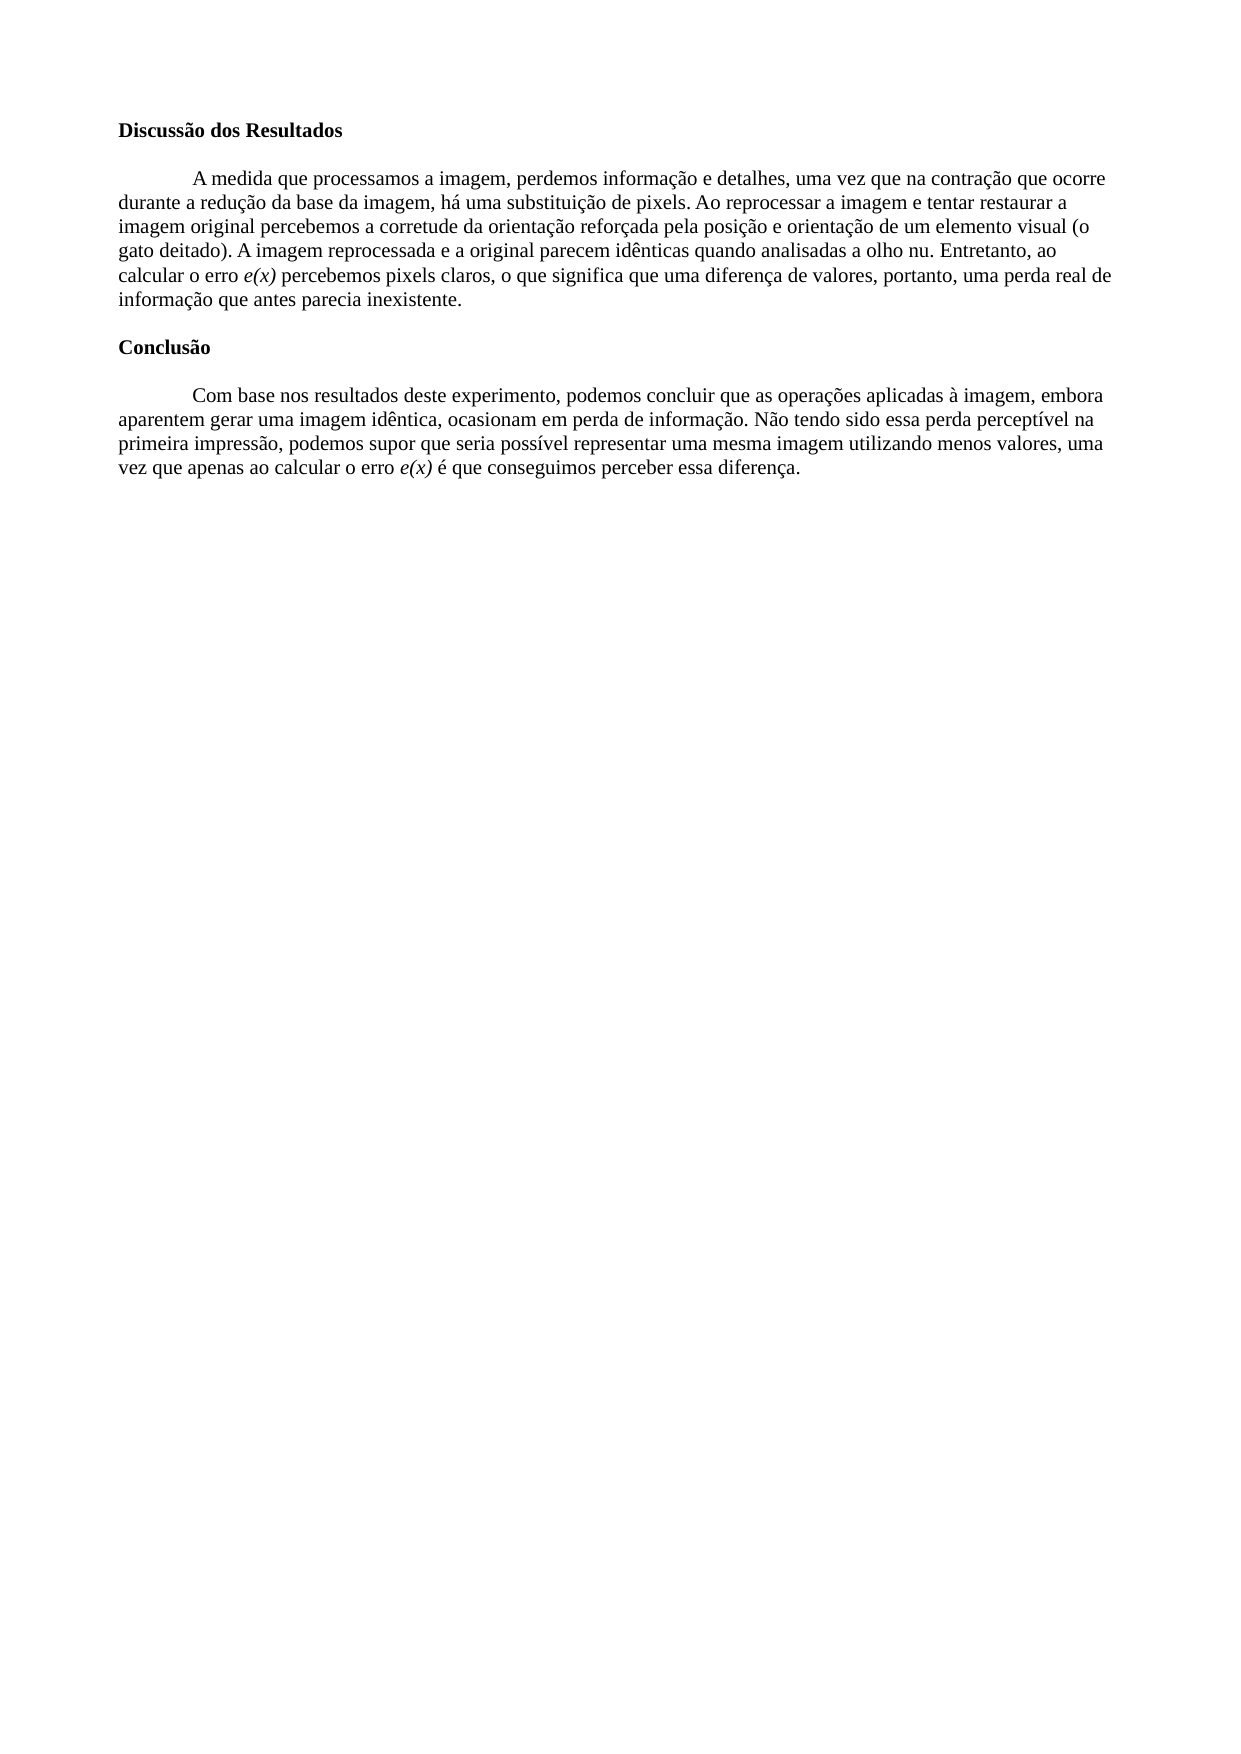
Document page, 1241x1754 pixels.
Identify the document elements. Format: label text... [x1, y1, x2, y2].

text A medida que processamos a imagem, perdemos informação e detalhes, uma vez que na contração que ocorre durante a redução da base da imagem, há uma substituição de pixels. Ao reprocessar a imagem e tentar restaurar a imagem original percebemos a corretude da orientação reforçada pela posição e orientação de um elemento visual (o gato deitado). A imagem reprocessada e a original parecem idênticas quando analisadas a olho nu. Entretanto, ao calcular o erro e(x) percebemos pixels claros, o que significa que uma diferença de valores, portanto, uma perda real de informação que antes parecia inexistente. [118, 166, 1122, 311]
text Com base nos resultados deste experimento, podemos concluir que as operações aplicadas à imagem, embora aparentem gerar uma imagem idêntica, ocasionam em perda de informação. Não tendo sido essa perda perceptível na primeira impressão, podemos supor que seria possível representar uma mesma imagem utilizando menos valores, uma vez que apenas ao calcular o erro e(x) é que conseguimos perceber essa diferença. [118, 383, 1122, 479]
text Discussão dos Resultados [118, 118, 1122, 142]
text Conclusão [118, 335, 1122, 359]
